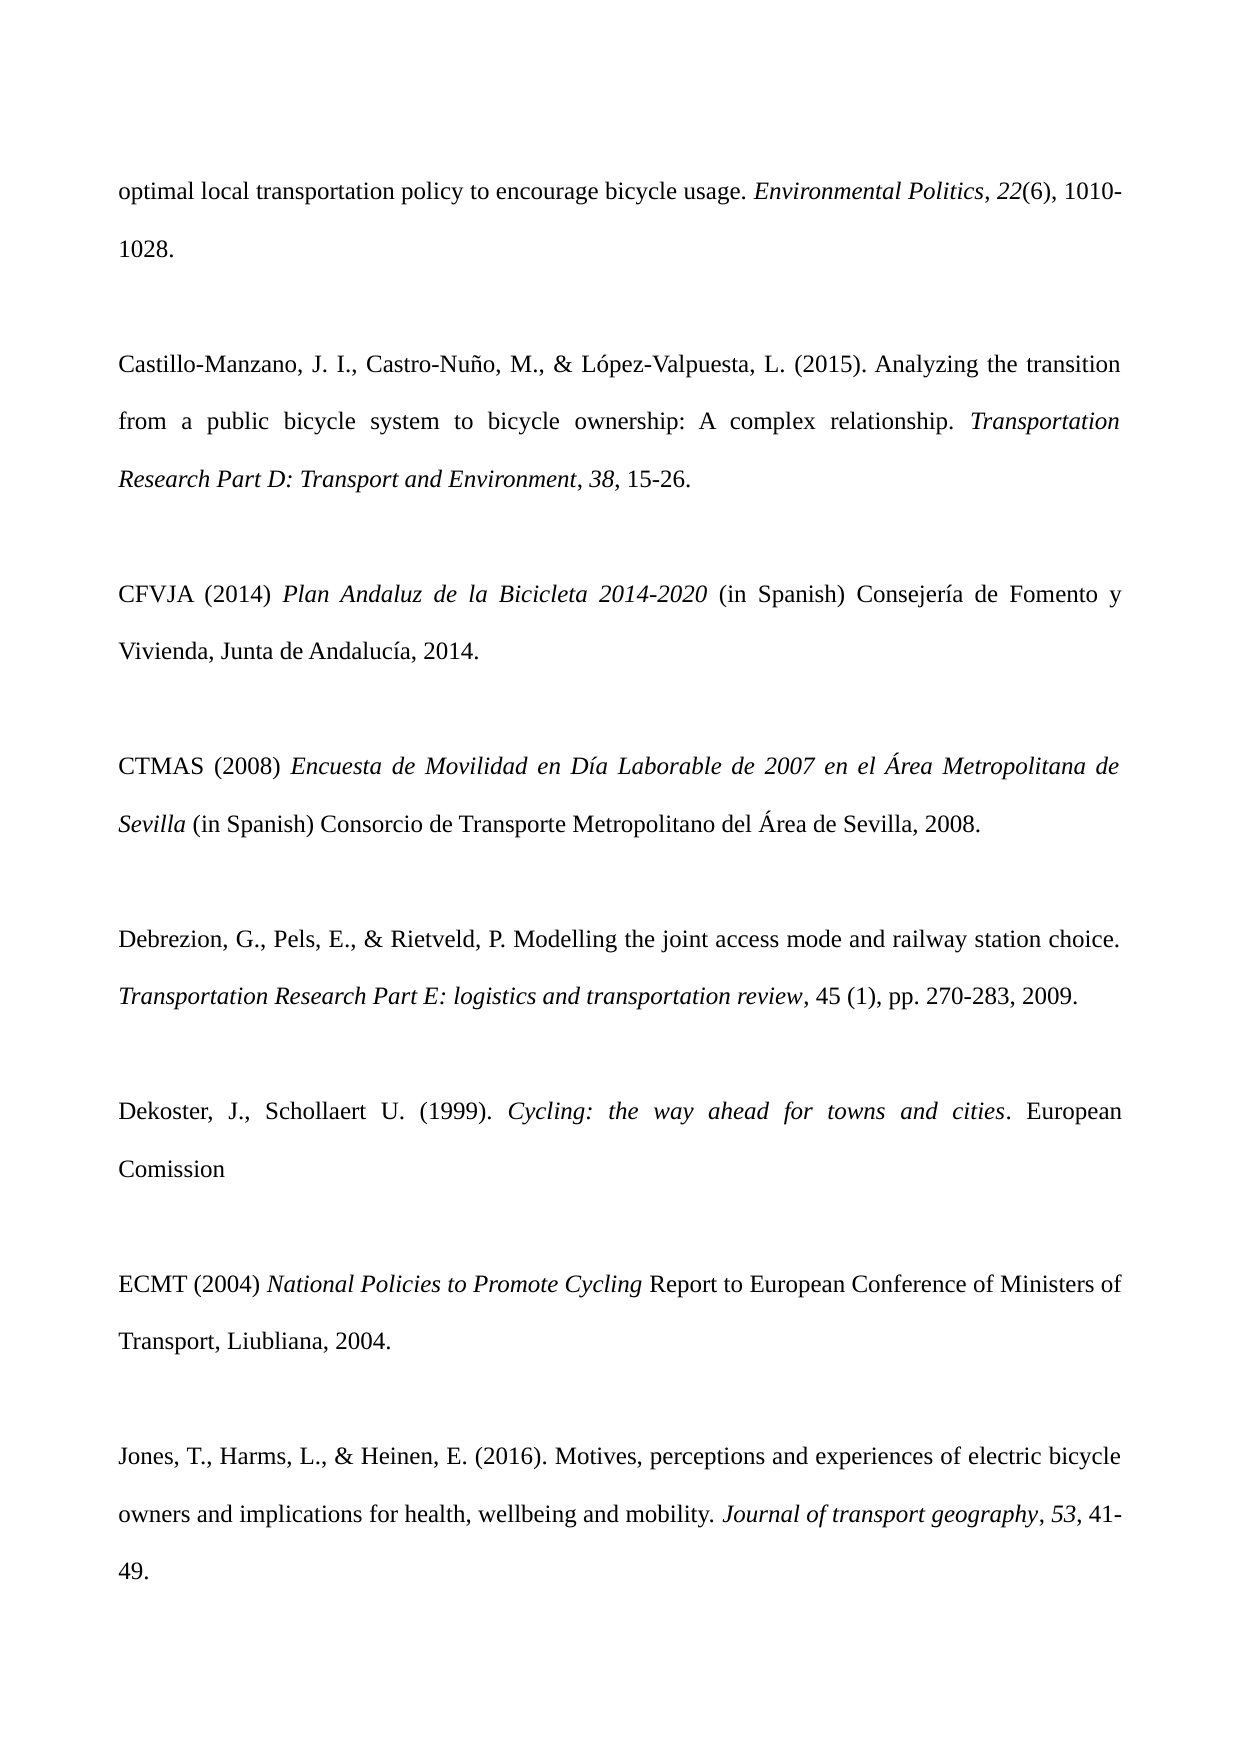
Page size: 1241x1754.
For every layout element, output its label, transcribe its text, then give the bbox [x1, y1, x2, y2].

text Castillo-Manzano, J. I., Castro-Nuño, M., & López-Valpuesta, L. (2015). Analyzing the transition from a public bicycle system to bicycle ownership: A complex relationship. Transportation Research Part D: Transport and Environment, 38, 15-26. [118, 349, 1122, 493]
text CTMAS (2008) Encuesta de Movilidad en Día Laborable de 2007 en el Área Metropolitana de Sevilla (in Spanish) Consorcio de Transporte Metropolitano del Área de Sevilla, 2008. [118, 751, 1122, 838]
text Dekoster, J., Schollaert U. (1999). Cycling: the way ahead for towns and cities. European Comission [118, 1096, 1122, 1183]
text CFVJA (2014) Plan Andaluz de la Bicicleta 2014-2020 (in Spanish) Consejería de Fomento y Vivienda, Junta de Andalucía, 2014. [118, 579, 1122, 665]
text Debrezion, G., Pels, E., & Rietveld, P. Modelling the joint access mode and railway station choice. Transportation Research Part E: logistics and transportation review, 45 (1), pp. 270-283, 2009. [118, 924, 1122, 1010]
text ECMT (2004) National Policies to Promote Cycling Report to European Conference of Ministers of Transport, Liubliana, 2004. [118, 1269, 1122, 1355]
text Jones, T., Harms, L., & Heinen, E. (2016). Motives, perceptions and experiences of electric bicycle owners and implications for health, wellbeing and mobility. Journal of transport geography, 53, 41-49. [118, 1441, 1122, 1585]
text optimal local transportation policy to encourage bicycle usage. Environmental Politics, 22(6), 1010-1028. [118, 176, 1122, 263]
